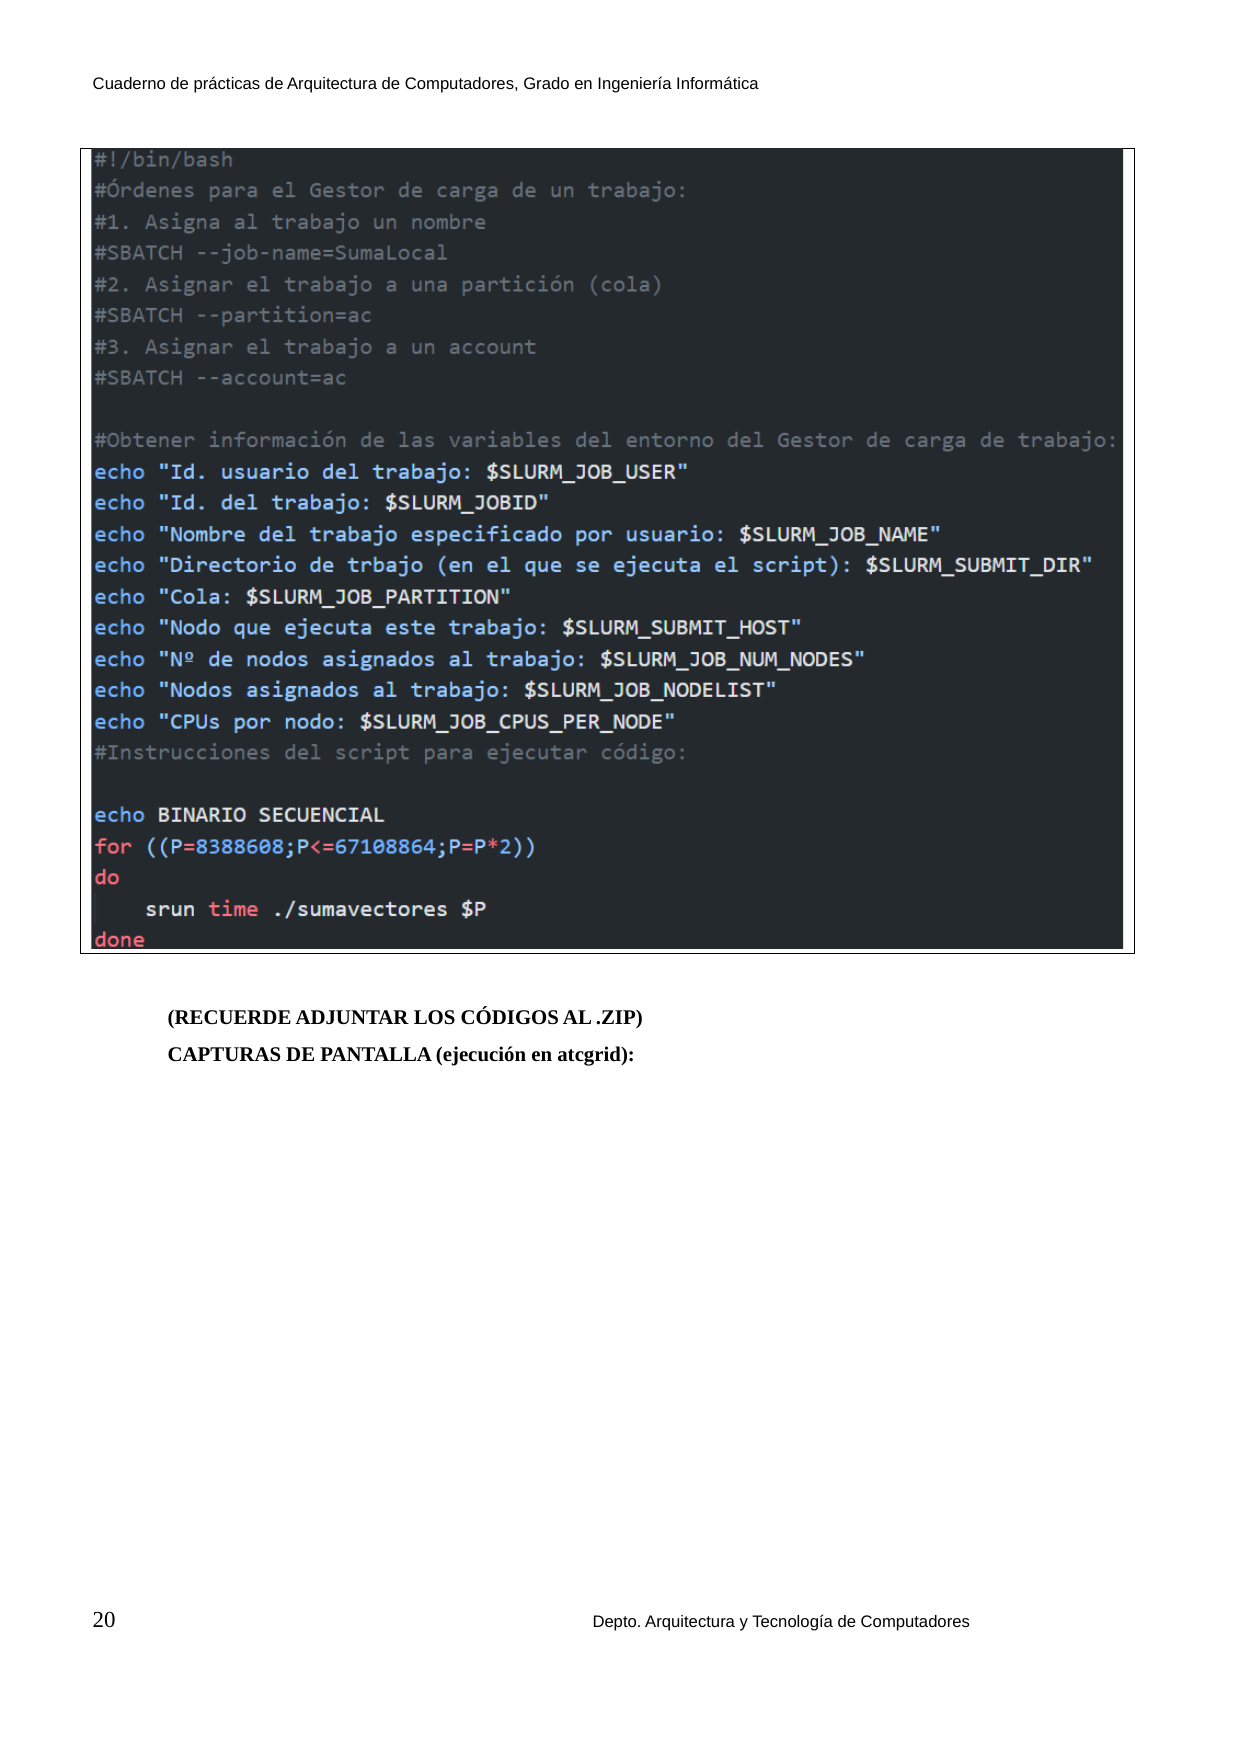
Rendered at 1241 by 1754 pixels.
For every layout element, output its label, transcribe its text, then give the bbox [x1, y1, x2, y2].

table_header [81, 149, 1134, 953]
text (RECUERDE ADJUNTAR LOS CÓDIGOS AL .ZIP) [167, 1005, 1143, 1029]
text CAPTURAS DE PANTALLA (ejecución en atcgrid): [167, 1042, 1143, 1066]
